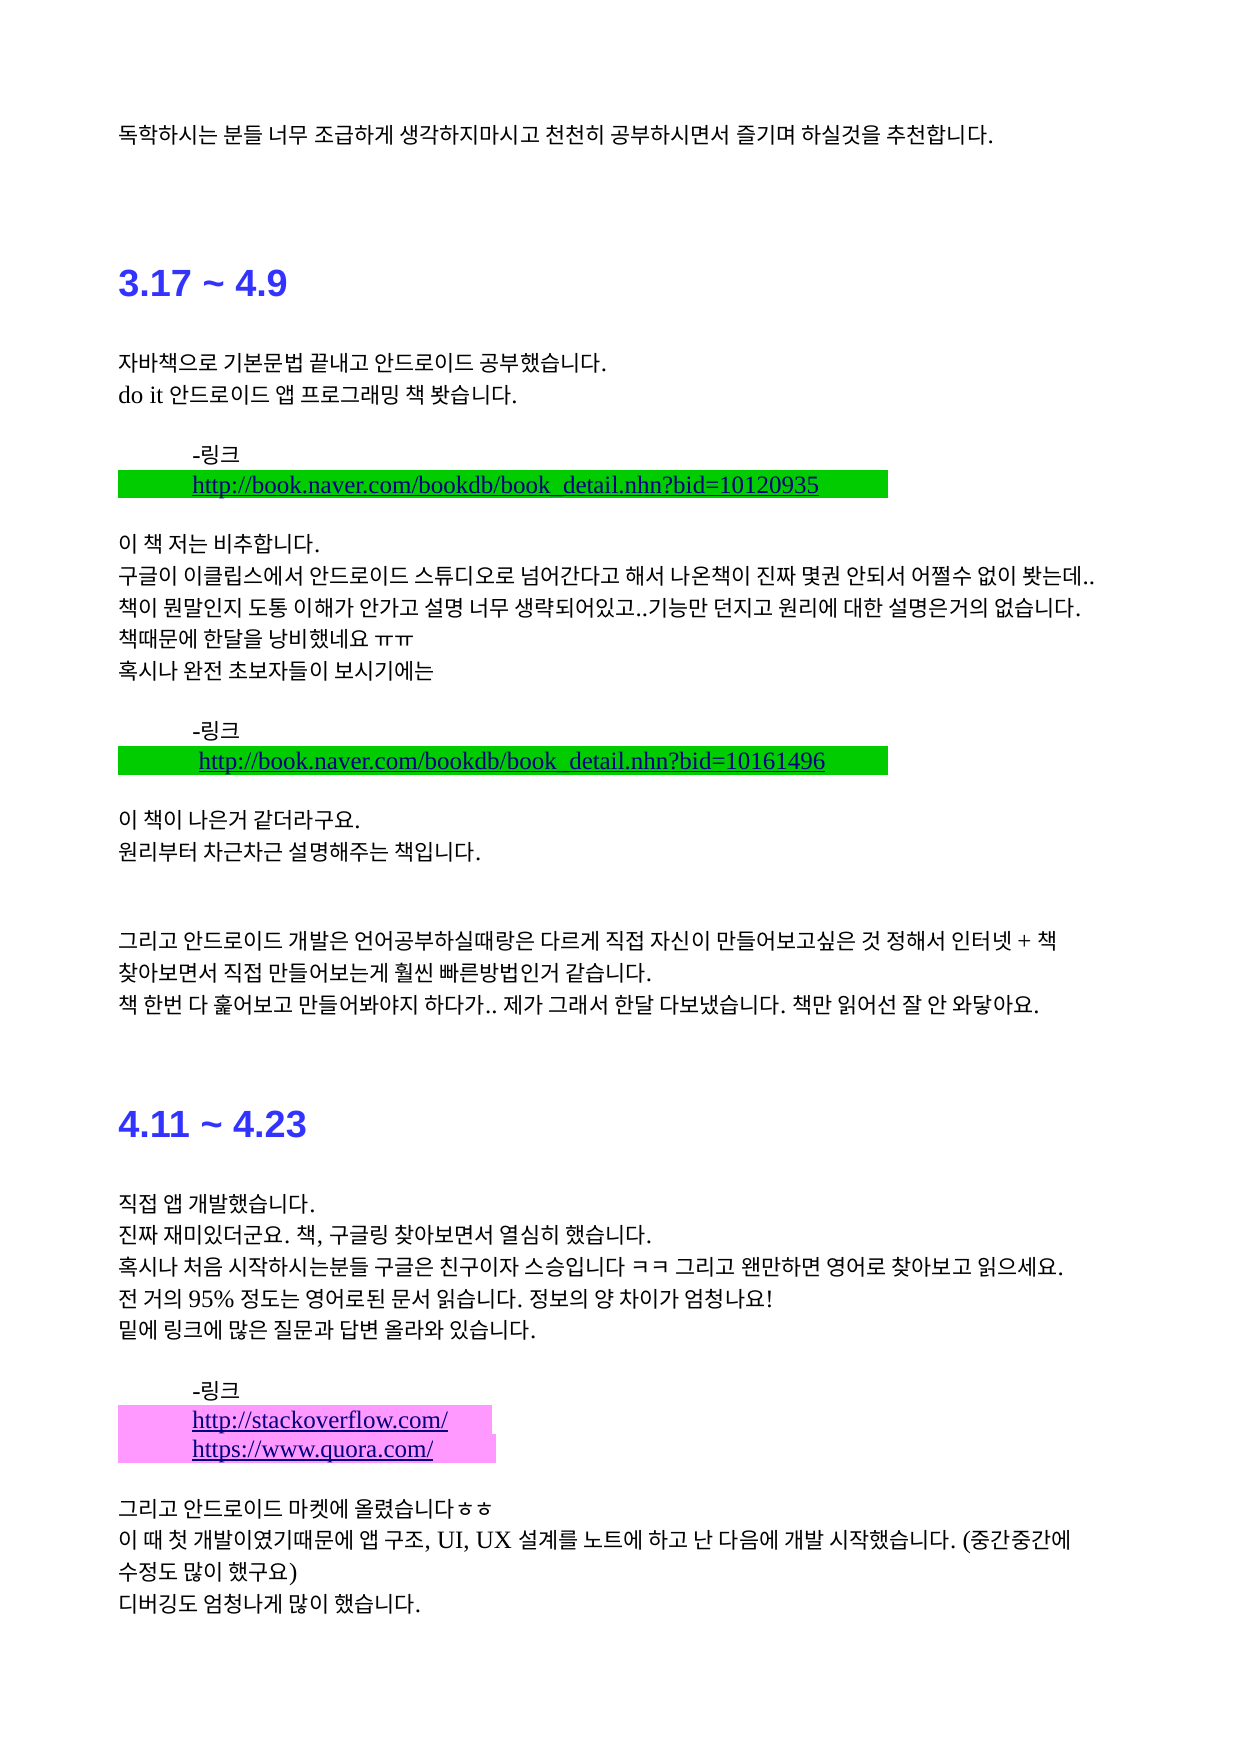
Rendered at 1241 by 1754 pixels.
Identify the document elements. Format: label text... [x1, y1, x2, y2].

text http://stackoverflow.com/ [118, 1405, 1122, 1434]
text -링크 [118, 714, 1122, 746]
text 혹시나 완전 초보자들이 보시기에는 [118, 654, 1122, 686]
text 자바책으로 기본문법 끝내고 안드로이드 공부했습니다. [118, 346, 1122, 378]
text 이 책 저는 비추합니다. [118, 527, 1122, 559]
text 원리부터 차근차근 설명해주는 책입니다. [118, 835, 1122, 867]
text -링크 [118, 1374, 1122, 1405]
text http://book.naver.com/bookdb/book_detail.nhn?bid=10120935 [118, 470, 1122, 498]
subtitle 4.11 ~ 4.23 [118, 1102, 1122, 1145]
text 진짜 재미있더군요. 책, 구글링 찾아보면서 열심히 했습니다. [118, 1218, 1122, 1250]
text 직접 앱 개발했습니다. [118, 1187, 1122, 1218]
text 그리고 안드로이드 개발은 언어공부하실때랑은 다르게 직접 자신이 만들어보고싶은 것 정해서 인터넷 + 책 찾아보면서 직접 만들어보는게 훨씬 빠른방법인거 같습니다. [118, 924, 1122, 988]
text 이 때 첫 개발이였기때문에 앱 구조, UI, UX 설계를 노트에 하고 난 다음에 개발 시작했습니다. (중간중간에 수정도 많이 했구요) [118, 1523, 1122, 1587]
text 책때문에 한달을 낭비했네요 ㅠㅠ [118, 622, 1122, 654]
text 밑에 링크에 많은 질문과 답변 올라와 있습니다. [118, 1313, 1122, 1345]
text 책 한번 다 훑어보고 만들어봐야지 하다가.. 제가 그래서 한달 다보냈습니다. 책만 읽어선 잘 안 와닿아요. [118, 988, 1122, 1019]
text 구글이 이클립스에서 안드로이드 스튜디오로 넘어간다고 해서 나온책이 진짜 몇권 안되서 어쩔수 없이 봣는데.. [118, 559, 1122, 591]
text -링크 [118, 438, 1122, 470]
text do it 안드로이드 앱 프로그래밍 책 봣습니다. [118, 378, 1122, 409]
text 혹시나 처음 시작하시는분들 구글은 친구이자 스승입니다 ㅋㅋ 그리고 왠만하면 영어로 찾아보고 읽으세요. [118, 1250, 1122, 1282]
text 이 책이 나은거 같더라구요. [118, 803, 1122, 835]
text https://www.quora.com/ [118, 1434, 1122, 1463]
text 책이 뭔말인지 도통 이해가 안가고 설명 너무 생략되어있고..기능만 던지고 원리에 대한 설명은거의 없습니다. [118, 591, 1122, 622]
text 그리고 안드로이드 마켓에 올렸습니다ㅎㅎ [118, 1492, 1122, 1523]
subtitle 3.17 ~ 4.9 [118, 261, 1122, 305]
text http://book.naver.com/bookdb/book_detail.nhn?bid=10161496 [118, 746, 1122, 775]
text 디버깅도 엄청나게 많이 했습니다. [118, 1587, 1122, 1618]
text 전 거의 95% 정도는 영어로된 문서 읽습니다. 정보의 양 차이가 엄청나요! [118, 1282, 1122, 1313]
text 독학하시는 분들 너무 조급하게 생각하지마시고 천천히 공부하시면서 즐기며 하실것을 추천합니다. [118, 118, 1122, 150]
